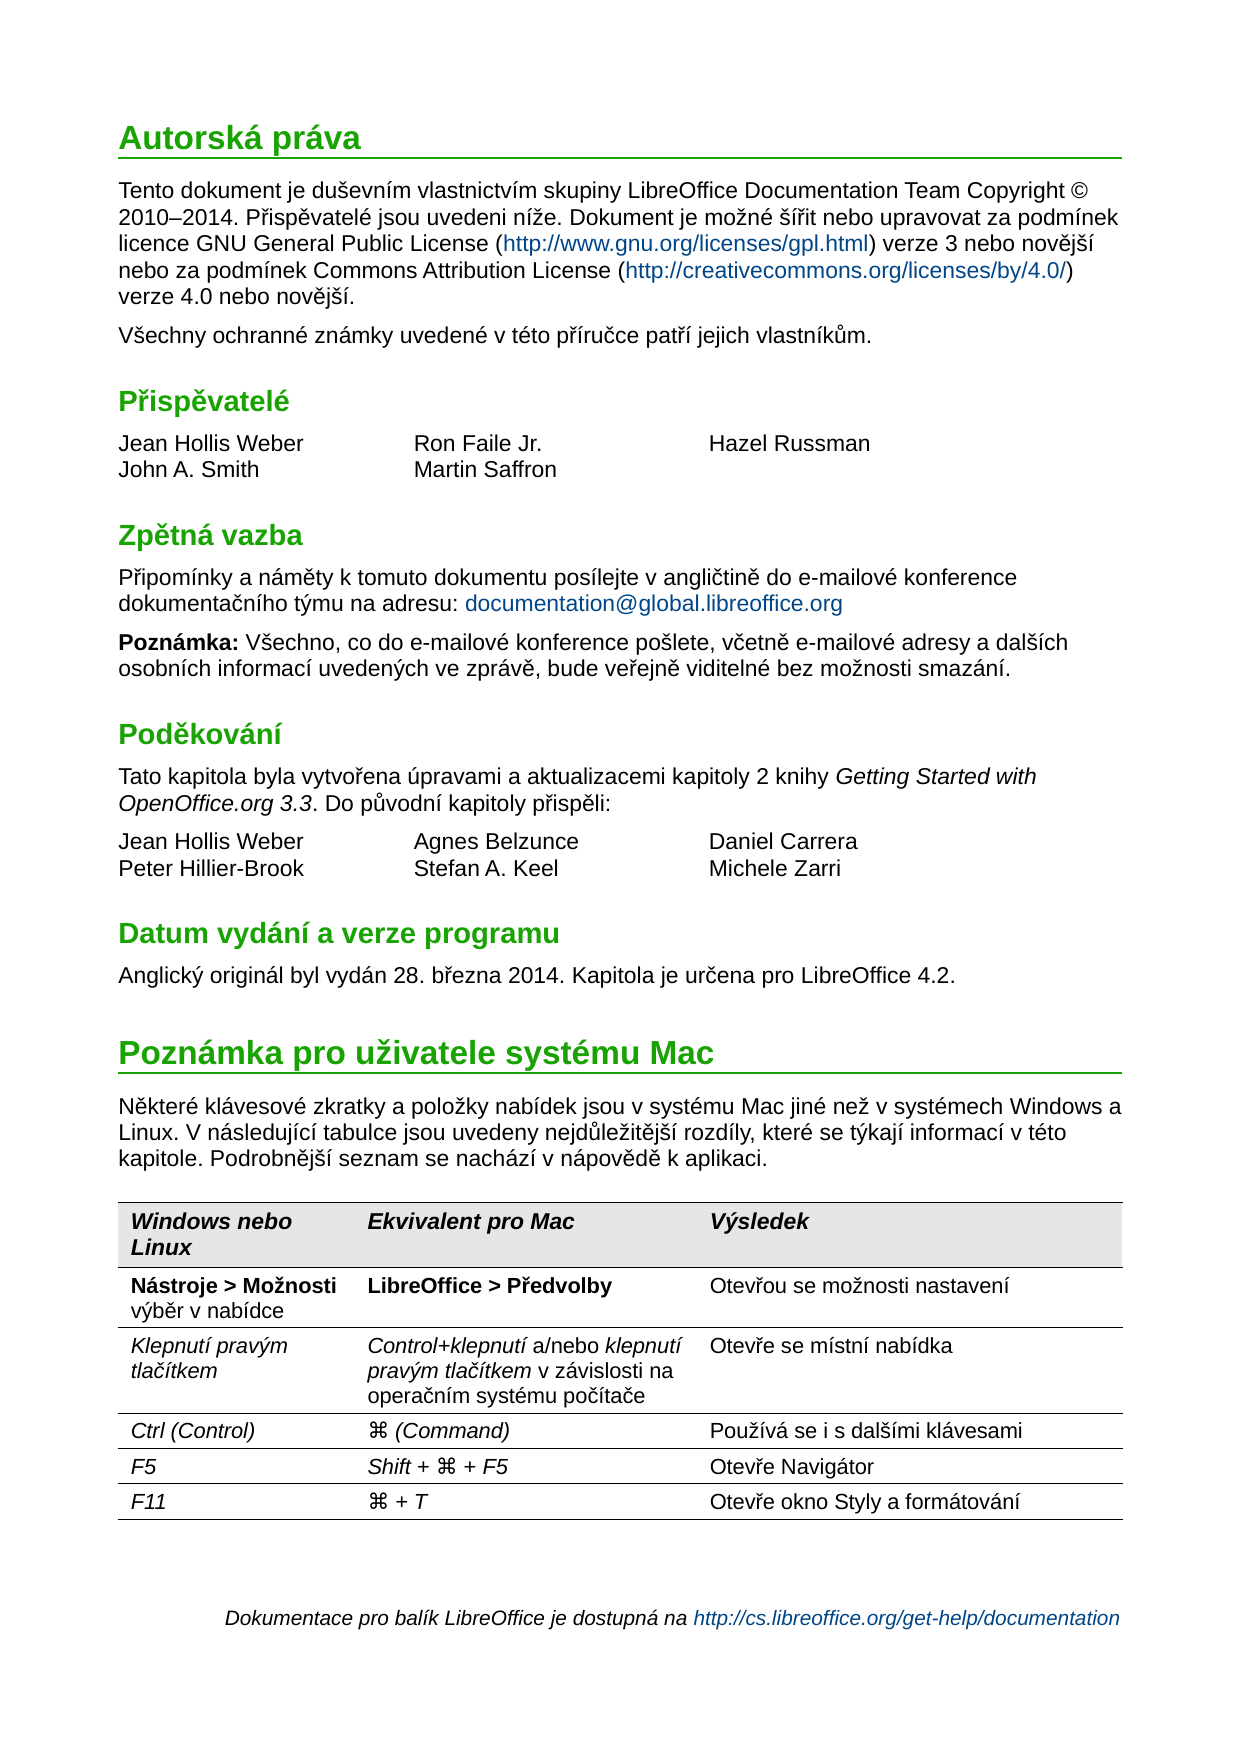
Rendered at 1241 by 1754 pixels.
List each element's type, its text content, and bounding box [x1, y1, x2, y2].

table_cell Control+klepnutí a/nebo klepnutí pravým tlačítkem v závislosti na operačním systému počítače [355, 1328, 697, 1412]
text Všechny ochranné známky uvedené v této příručce patří jejich vlastníkům. [118, 322, 1122, 348]
table_cell Otevře se místní nabídka [697, 1328, 1122, 1412]
table_cell Klepnutí pravým tlačítkem [118, 1328, 355, 1412]
subtitle Přispěvatelé [118, 384, 1122, 417]
text Některé klávesové zkratky a položky nabídek jsou v systému Mac jiné než v systémech Windows a Linux. V následující tabulce jsou uvedeny nejdůležitější rozdíly, které se týkají informací v této kapitole. Podrobnější seznam se nachází v nápovědě k aplikaci. [118, 1093, 1122, 1172]
table_cell LibreOffice > Předvolby [355, 1268, 697, 1327]
subtitle Poděkování [118, 717, 1122, 751]
table_cell F11 [118, 1484, 355, 1518]
text Anglický originál byl vydán 28. března 2014. Kapitola je určena pro LibreOffice 4.2. [118, 962, 1122, 989]
table_cell Otevře okno Styly a formátování [697, 1484, 1122, 1518]
text Jean Hollis Weber Ron Faile Jr. Hazel Russman John A. Smith Martin Saffron [118, 429, 1122, 482]
table_header Ekvivalent pro Mac [355, 1203, 697, 1267]
text Jean Hollis Weber Agnes Belzunce Daniel Carrera Peter Hillier-Brook Stefan A. Keel Michele Zarri [118, 828, 1122, 881]
table_cell ⌘ + T [355, 1484, 697, 1518]
table_cell ⌘ (Command) [355, 1414, 697, 1448]
table_cell Otevře Navigátor [697, 1449, 1122, 1483]
text Připomínky a náměty k tomuto dokumentu posílejte v angličtině do e-mailové konference dokumentačního týmu na adresu: documentation@global.libreoffice.org [118, 564, 1122, 616]
subtitle Zpětná vazba [118, 518, 1122, 551]
table_cell Ctrl (Control) [118, 1414, 355, 1448]
table_cell Otevřou se možnosti nastavení [697, 1268, 1122, 1327]
table_cell Nástroje > Možnosti výběr v nabídce [118, 1268, 355, 1327]
table_header Windows nebo Linux [118, 1203, 355, 1267]
text Tento dokument je duševním vlastnictvím skupiny LibreOffice Documentation Team Copyright © 2010–2014. Přispěvatelé jsou uvedeni níže. Dokument je možné šířit nebo upravovat za podmínek licence GNU General Public License (http://www.gnu.org/licenses/gpl.html) verze 3 nebo novější nebo za podmínek Commons Attribution License (http://creativecommons.org/licenses/by/4.0/) verze 4.0 nebo novější. [118, 177, 1122, 309]
subtitle Poznámka pro uživatele systému Mac [118, 1033, 1122, 1072]
subtitle Autorská práva [118, 118, 1122, 157]
table_cell F5 [118, 1449, 355, 1483]
text Tato kapitola byla vytvořena úpravami a aktualizacemi kapitoly 2 knihy Getting Started with OpenOffice.org 3.3. Do původní kapitoly přispěli: [118, 763, 1122, 816]
table_header Výsledek [697, 1203, 1122, 1267]
table_cell Shift + ⌘ + F5 [355, 1449, 697, 1483]
text Poznámka: Všechno, co do e-mailové konference pošlete, včetně e-mailové adresy a dalších osobních informací uvedených ve zprávě, bude veřejně viditelné bez možnosti smazání. [118, 629, 1122, 682]
table_cell Používá se i s dalšími klávesami [697, 1414, 1122, 1448]
subtitle Datum vydání a verze programu [118, 917, 1122, 950]
